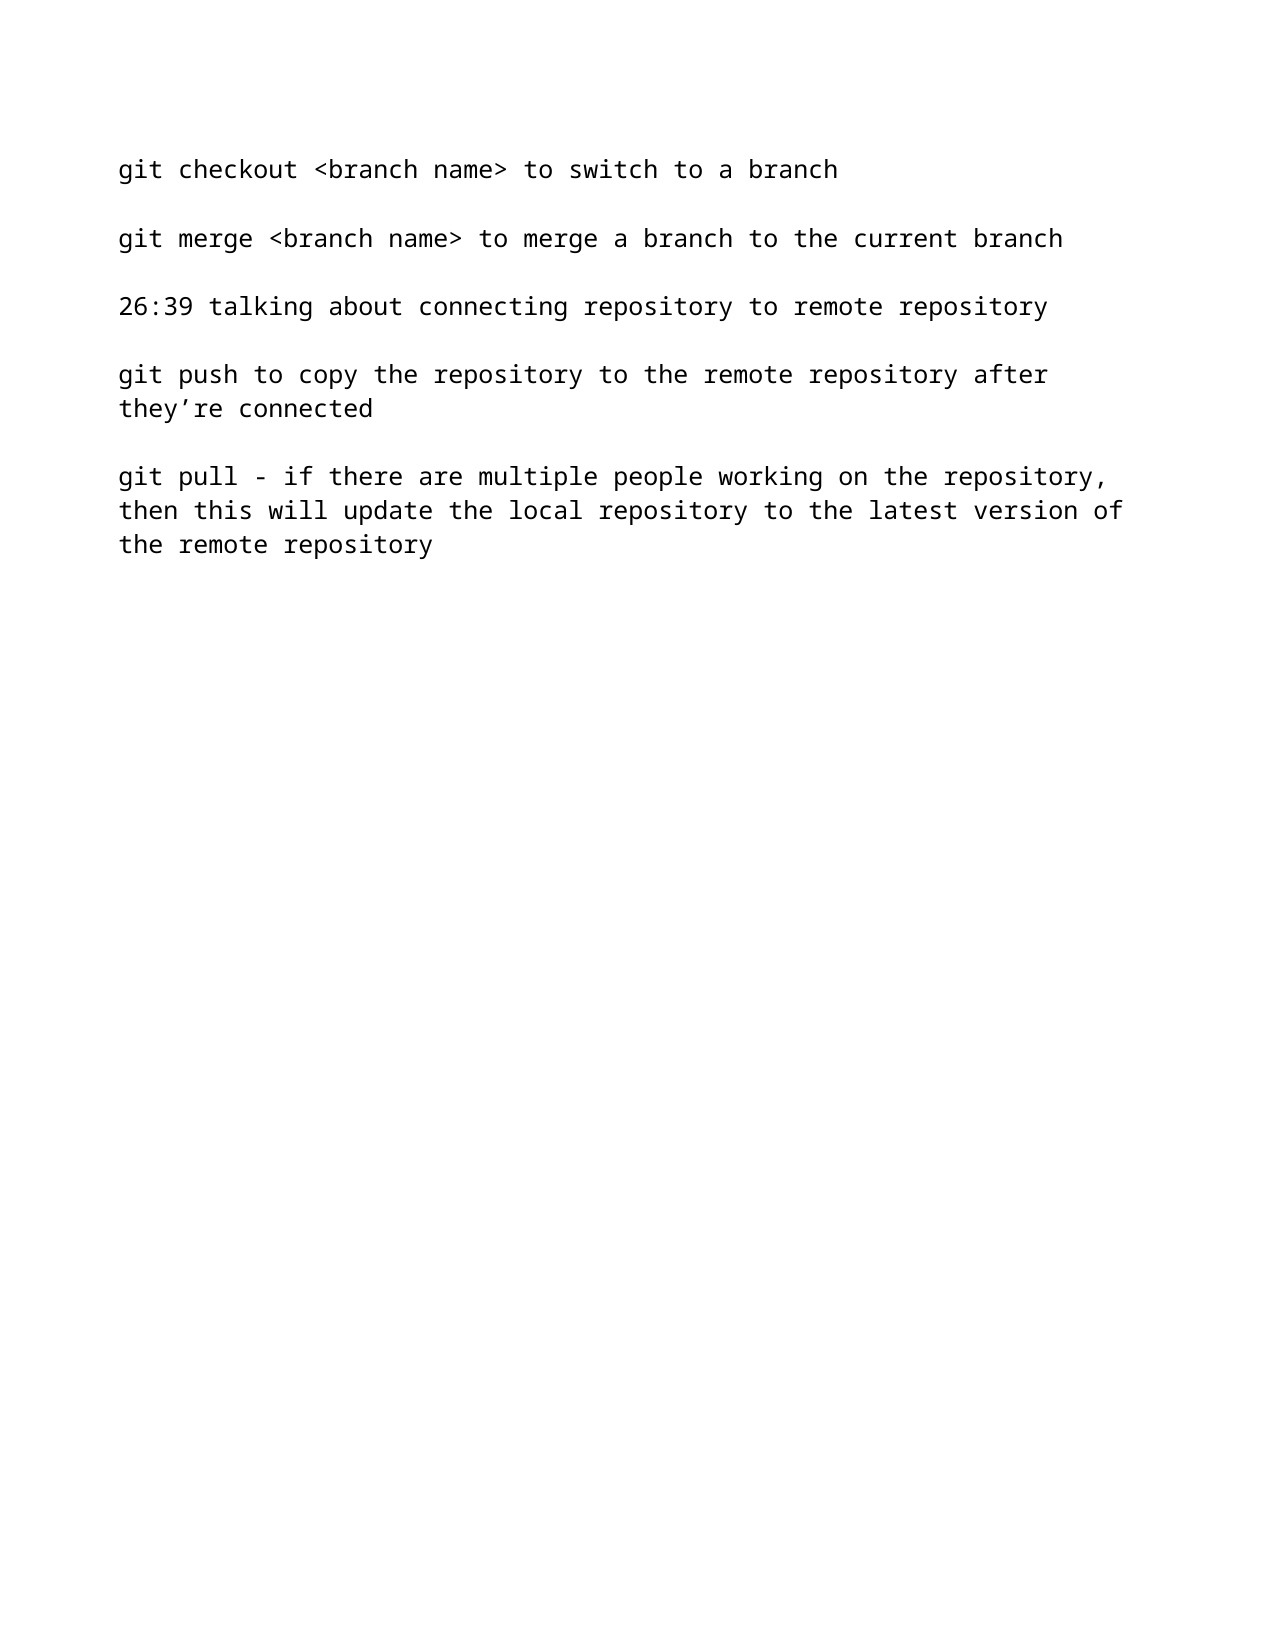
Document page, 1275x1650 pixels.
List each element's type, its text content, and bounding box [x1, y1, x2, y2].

text git push to copy the repository to the remote repository after they’re connected [118, 357, 1157, 425]
text git pull - if there are multiple people working on the repository, then this will update the local repository to the latest version of the remote repository [118, 459, 1157, 561]
text git checkout <branch name> to switch to a branch [118, 152, 1157, 186]
text git merge <branch name> to merge a branch to the current branch [118, 220, 1157, 254]
text 26:39 talking about connecting repository to remote repository [118, 288, 1157, 322]
